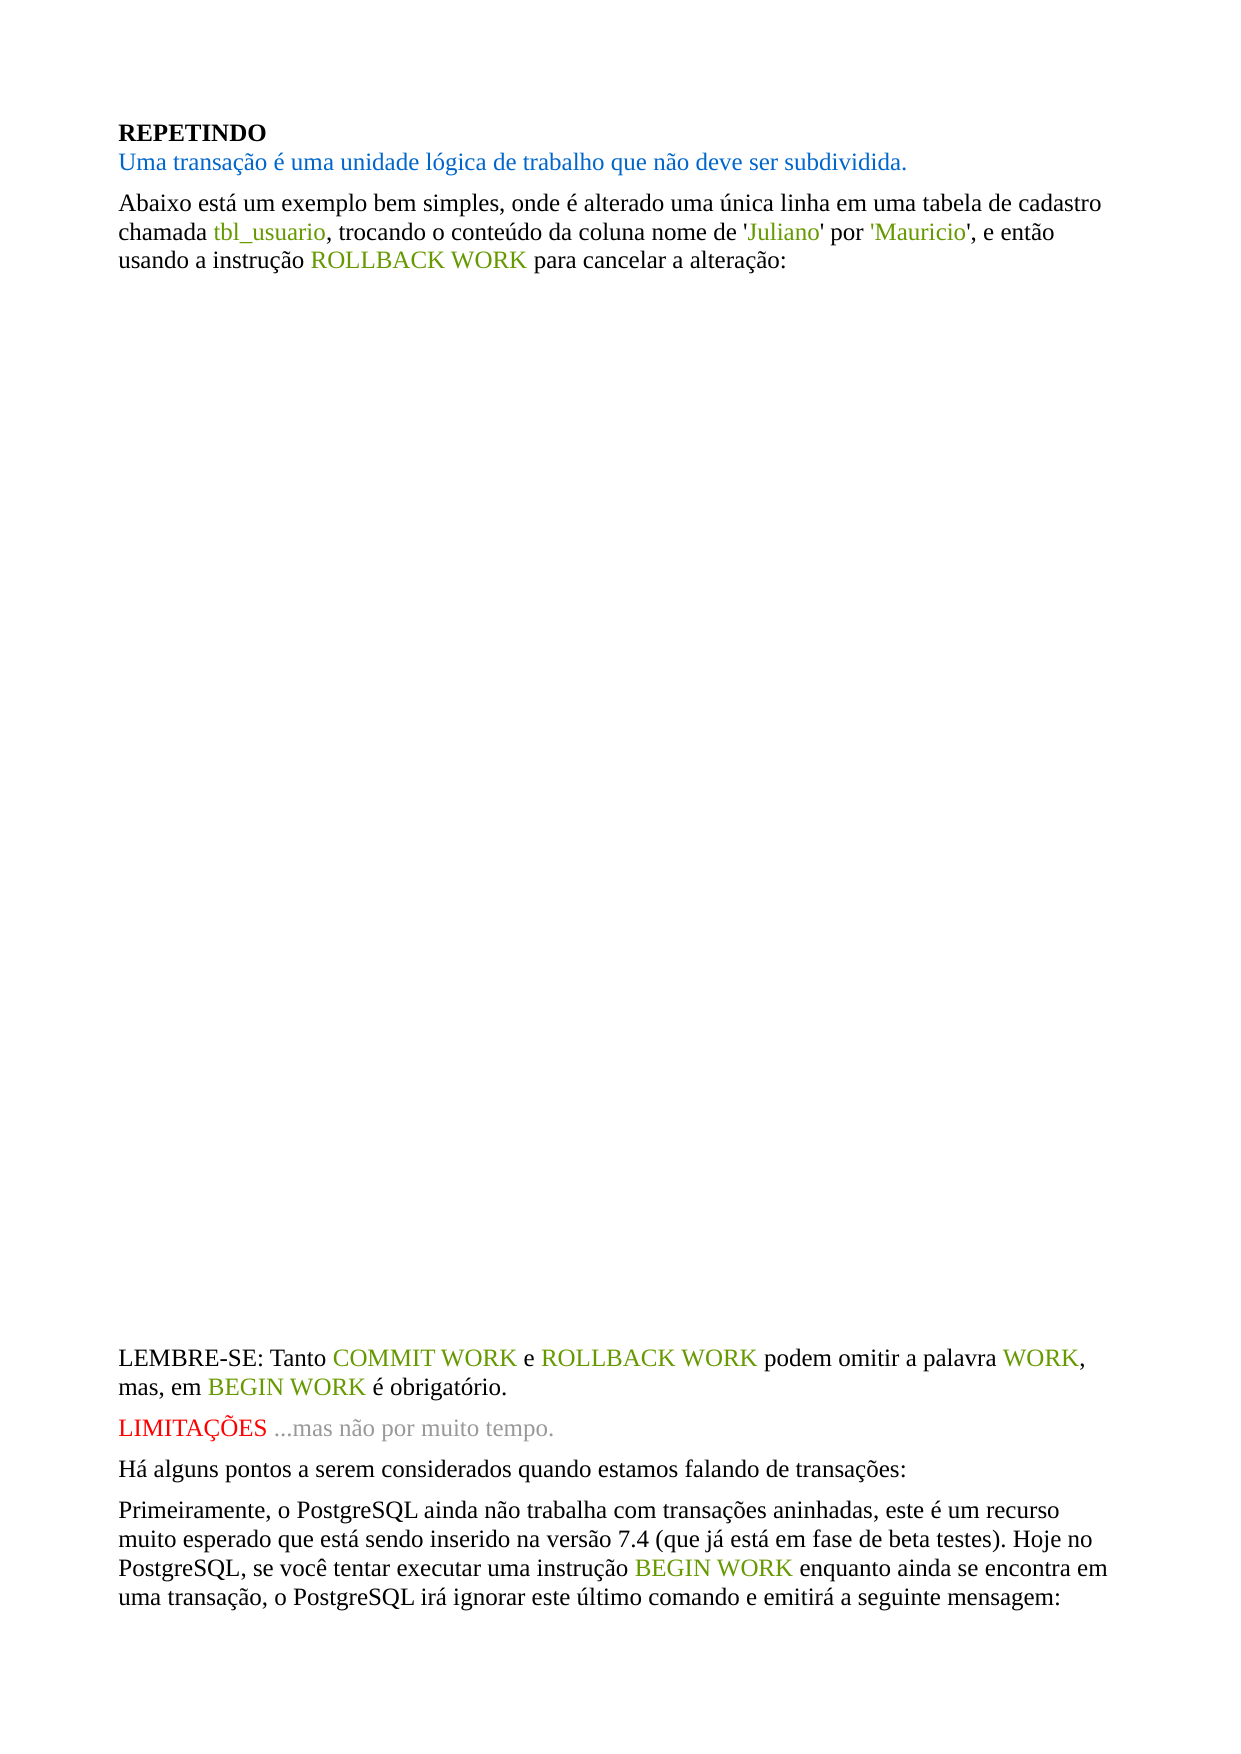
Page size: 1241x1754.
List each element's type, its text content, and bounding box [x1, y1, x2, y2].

text LEMBRE-SE: Tanto COMMIT WORK e ROLLBACK WORK podem omitir a palavra WORK, mas, em BEGIN WORK é obrigatório. [118, 1343, 1122, 1401]
text LIMITAÇÕES ...mas não por muito tempo. [118, 1413, 1122, 1442]
text Primeiramente, o PostgreSQL ainda não trabalha com transações aninhadas, este é um recurso muito esperado que está sendo inserido na versão 7.4 (que já está em fase de beta testes). Hoje no PostgreSQL, se você tentar executar uma instrução BEGIN WORK enquanto ainda se encontra em uma transação, o PostgreSQL irá ignorar este último comando e emitirá a seguinte mensagem: [118, 1496, 1122, 1611]
text Abaixo está um exemplo bem simples, onde é alterado uma única linha em uma tabela de cadastro chamada tbl_usuario, trocando o conteúdo da coluna nome de 'Juliano' por 'Mauricio', e então usando a instrução ROLLBACK WORK para cancelar a alteração: [118, 188, 1122, 274]
text REPETINDO Uma transação é uma unidade lógica de trabalho que não deve ser subdividida. [118, 118, 1122, 176]
text Há alguns pontos a serem considerados quando estamos falando de transações: [118, 1454, 1122, 1483]
